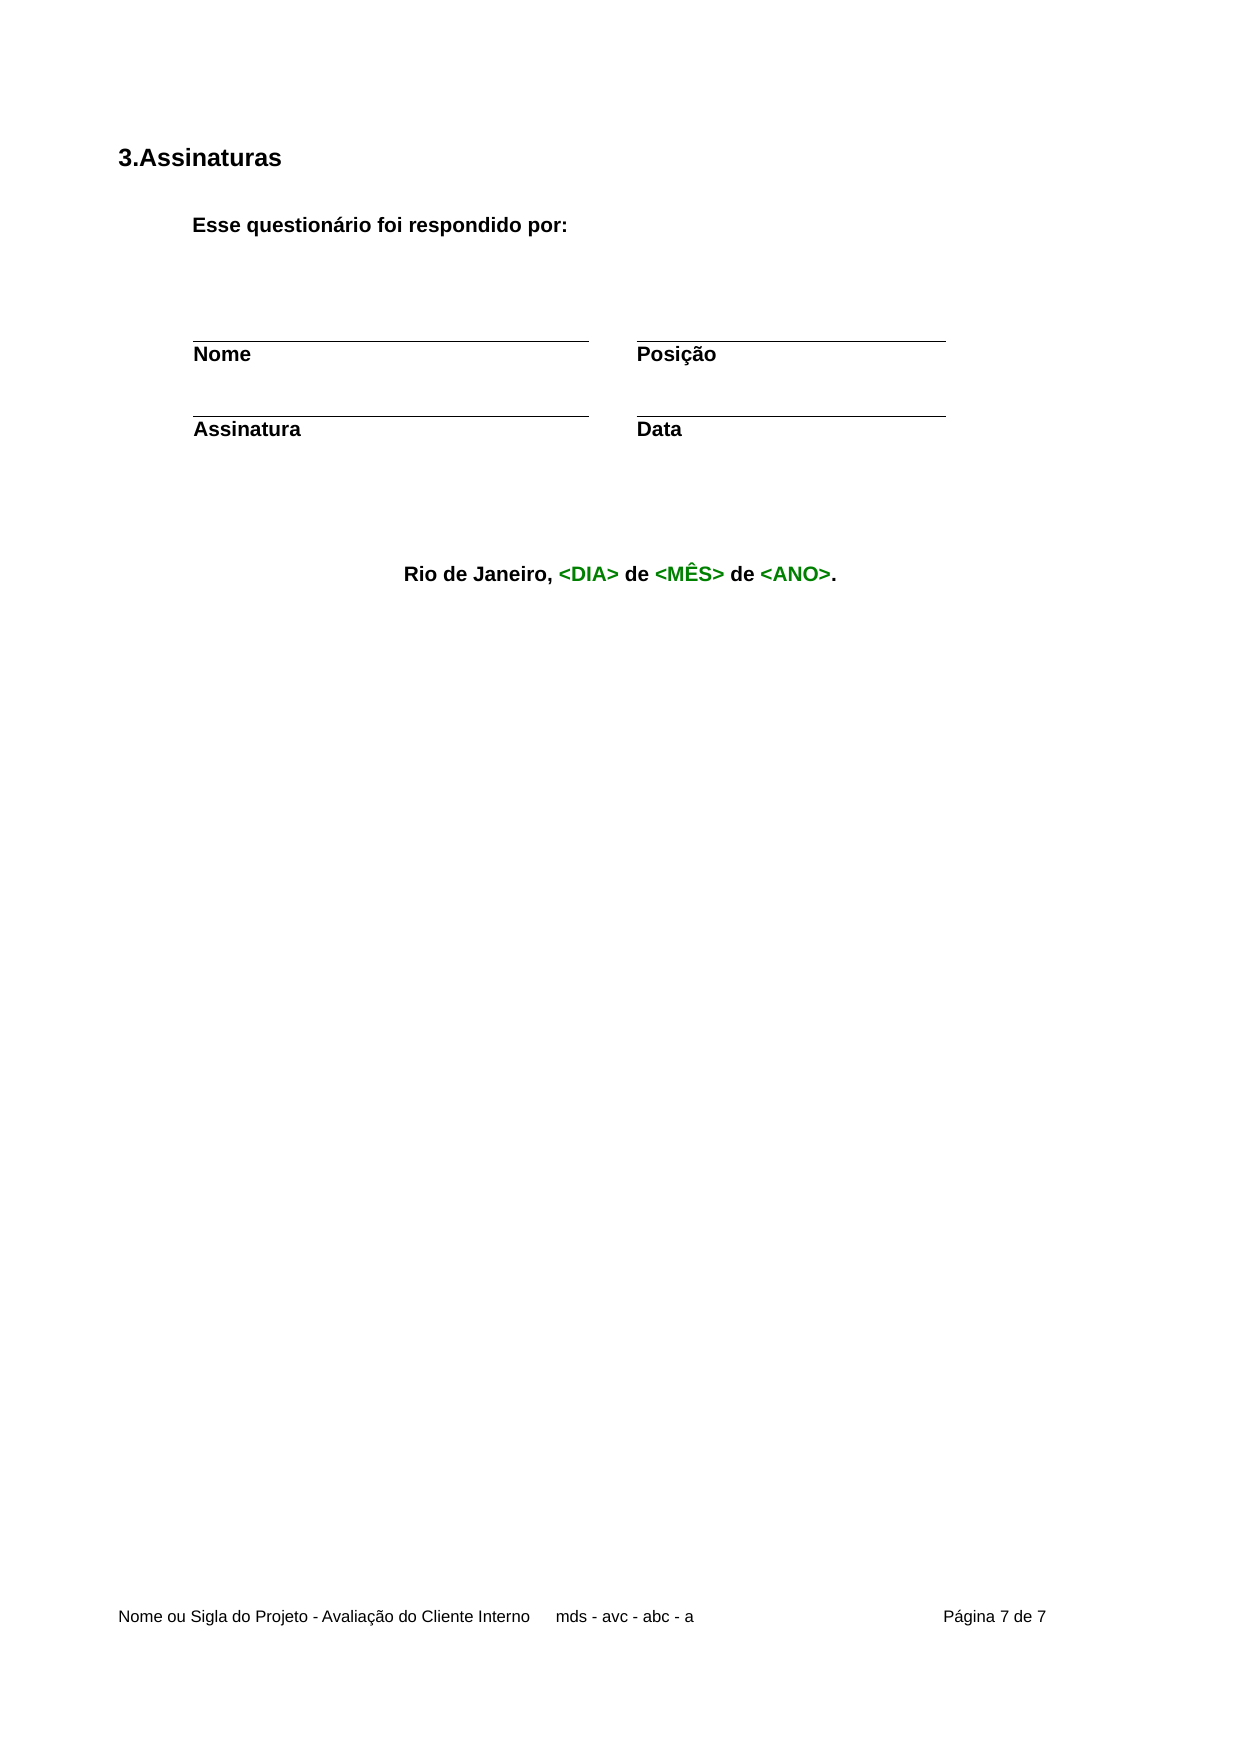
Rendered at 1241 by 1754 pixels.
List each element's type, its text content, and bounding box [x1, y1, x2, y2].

table_header Nome [182, 316, 600, 391]
table_cell [600, 391, 625, 466]
subtitle Assinaturas [118, 143, 1122, 172]
table_cell Assinatura [182, 391, 600, 466]
table_cell Data [625, 391, 957, 466]
text Rio de Janeiro, <DIA> de <MÊS> de <ANO>. [118, 562, 1122, 586]
text Esse questionário foi respondido por: [118, 213, 1122, 237]
table_header [600, 316, 625, 391]
table_header Posição [625, 316, 957, 391]
